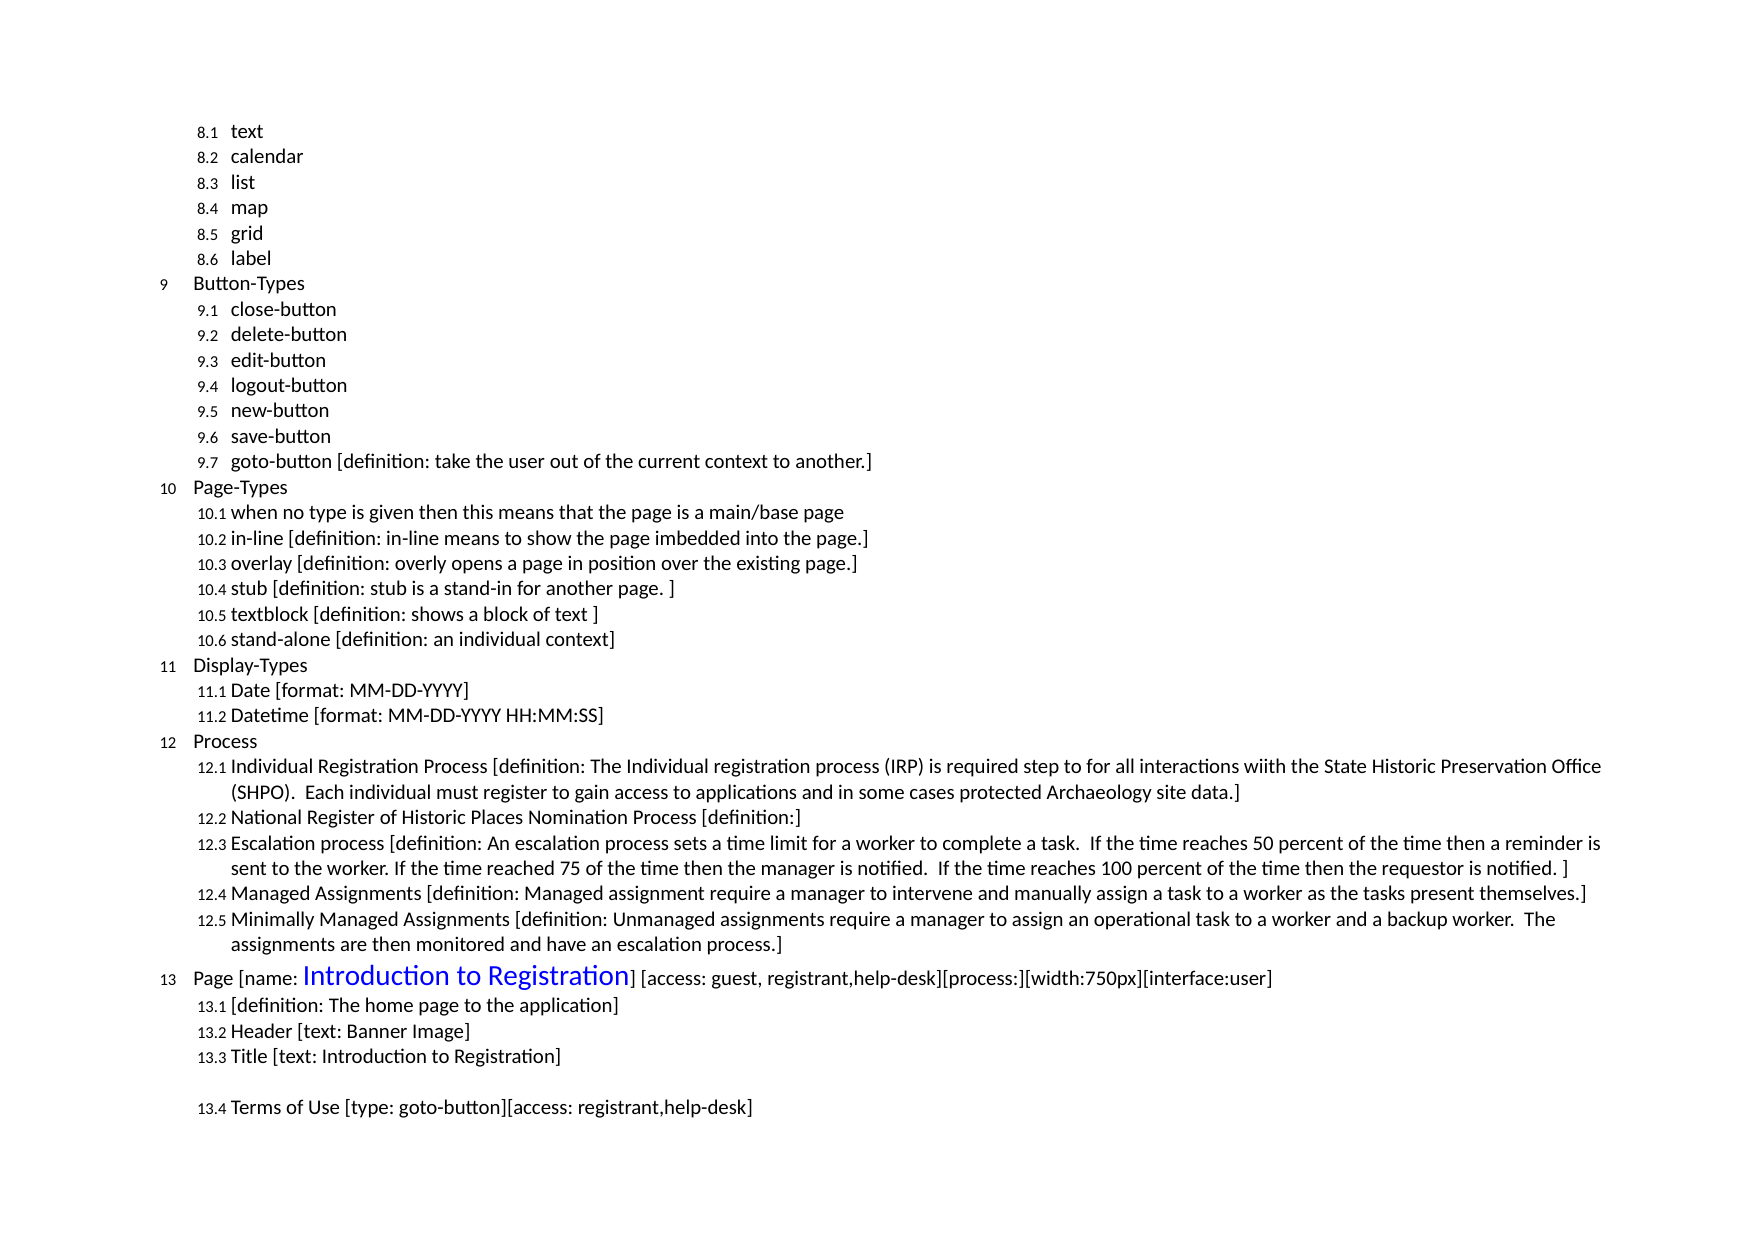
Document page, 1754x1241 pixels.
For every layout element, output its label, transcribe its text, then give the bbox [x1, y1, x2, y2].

list Page-Types [156, 474, 1636, 499]
list National Register of Historic Places Nomination Process [definition:] [193, 804, 1636, 830]
list [definition: The home page to the application] [193, 992, 1636, 1018]
list goto-button [definition: take the user out of the current context to another.] [193, 448, 1636, 474]
list when no type is given then this means that the page is a main/base page [193, 499, 1636, 525]
list Datetime [format: MM-DD-YYYY HH:MM:SS] [193, 703, 1636, 728]
list Minimally Managed Assignments [definition: Unmanaged assignments require a manager to assign an operational task to a worker and a backup worker. The assignments are then monitored and have an escalation process.] [193, 906, 1636, 957]
list Title [text: Introduction to Registration] [193, 1043, 1636, 1069]
list Process [156, 728, 1636, 753]
list text [193, 118, 1636, 143]
list save-button [193, 423, 1636, 448]
list Managed Assignments [definition: Managed assignment require a manager to intervene and manually assign a task to a worker as the tasks present themselves.] [193, 881, 1636, 906]
list Date [format: MM-DD-YYYY] [193, 677, 1636, 703]
list Terms of Use [type: goto-button][access: registrant,help-desk] [193, 1094, 1636, 1119]
list stub [definition: stub is a stand-in for another page. ] [193, 576, 1636, 601]
list grid [193, 220, 1636, 245]
list edit-button [193, 347, 1636, 372]
list Page [name: Introduction to Registration] [access: guest, registrant,help-desk][process:][width:750px][interface:user] [156, 957, 1636, 992]
list in-line [definition: in-line means to show the page imbedded into the page.] [193, 525, 1636, 550]
list close-button [193, 296, 1636, 321]
list list [193, 169, 1636, 194]
list calendar [193, 143, 1636, 169]
list Display-Types [156, 652, 1636, 677]
list new-button [193, 398, 1636, 423]
list Escalation process [definition: An escalation process sets a time limit for a worker to complete a task. If the time reaches 50 percent of the time then a reminder is sent to the worker. If the time reached 75 of the time then the manager is notified. If the time reaches 100 percent of the time then the requestor is notified. ] [193, 830, 1636, 881]
list delete-button [193, 321, 1636, 347]
list Header [text: Banner Image] [193, 1018, 1636, 1043]
list Button-Types [156, 271, 1636, 296]
list map [193, 194, 1636, 220]
list logout-button [193, 372, 1636, 398]
list stand-alone [definition: an individual context] [193, 626, 1636, 652]
list textblock [definition: shows a block of text ] [193, 601, 1636, 626]
list overlay [definition: overly opens a page in position over the existing page.] [193, 550, 1636, 576]
list Individual Registration Process [definition: The Individual registration process (IRP) is required step to for all interactions wiith the State Historic Preservation Office (SHPO). Each individual must register to gain access to applications and in some cases protected Archaeology site data.] [193, 753, 1636, 804]
list label [193, 245, 1636, 271]
